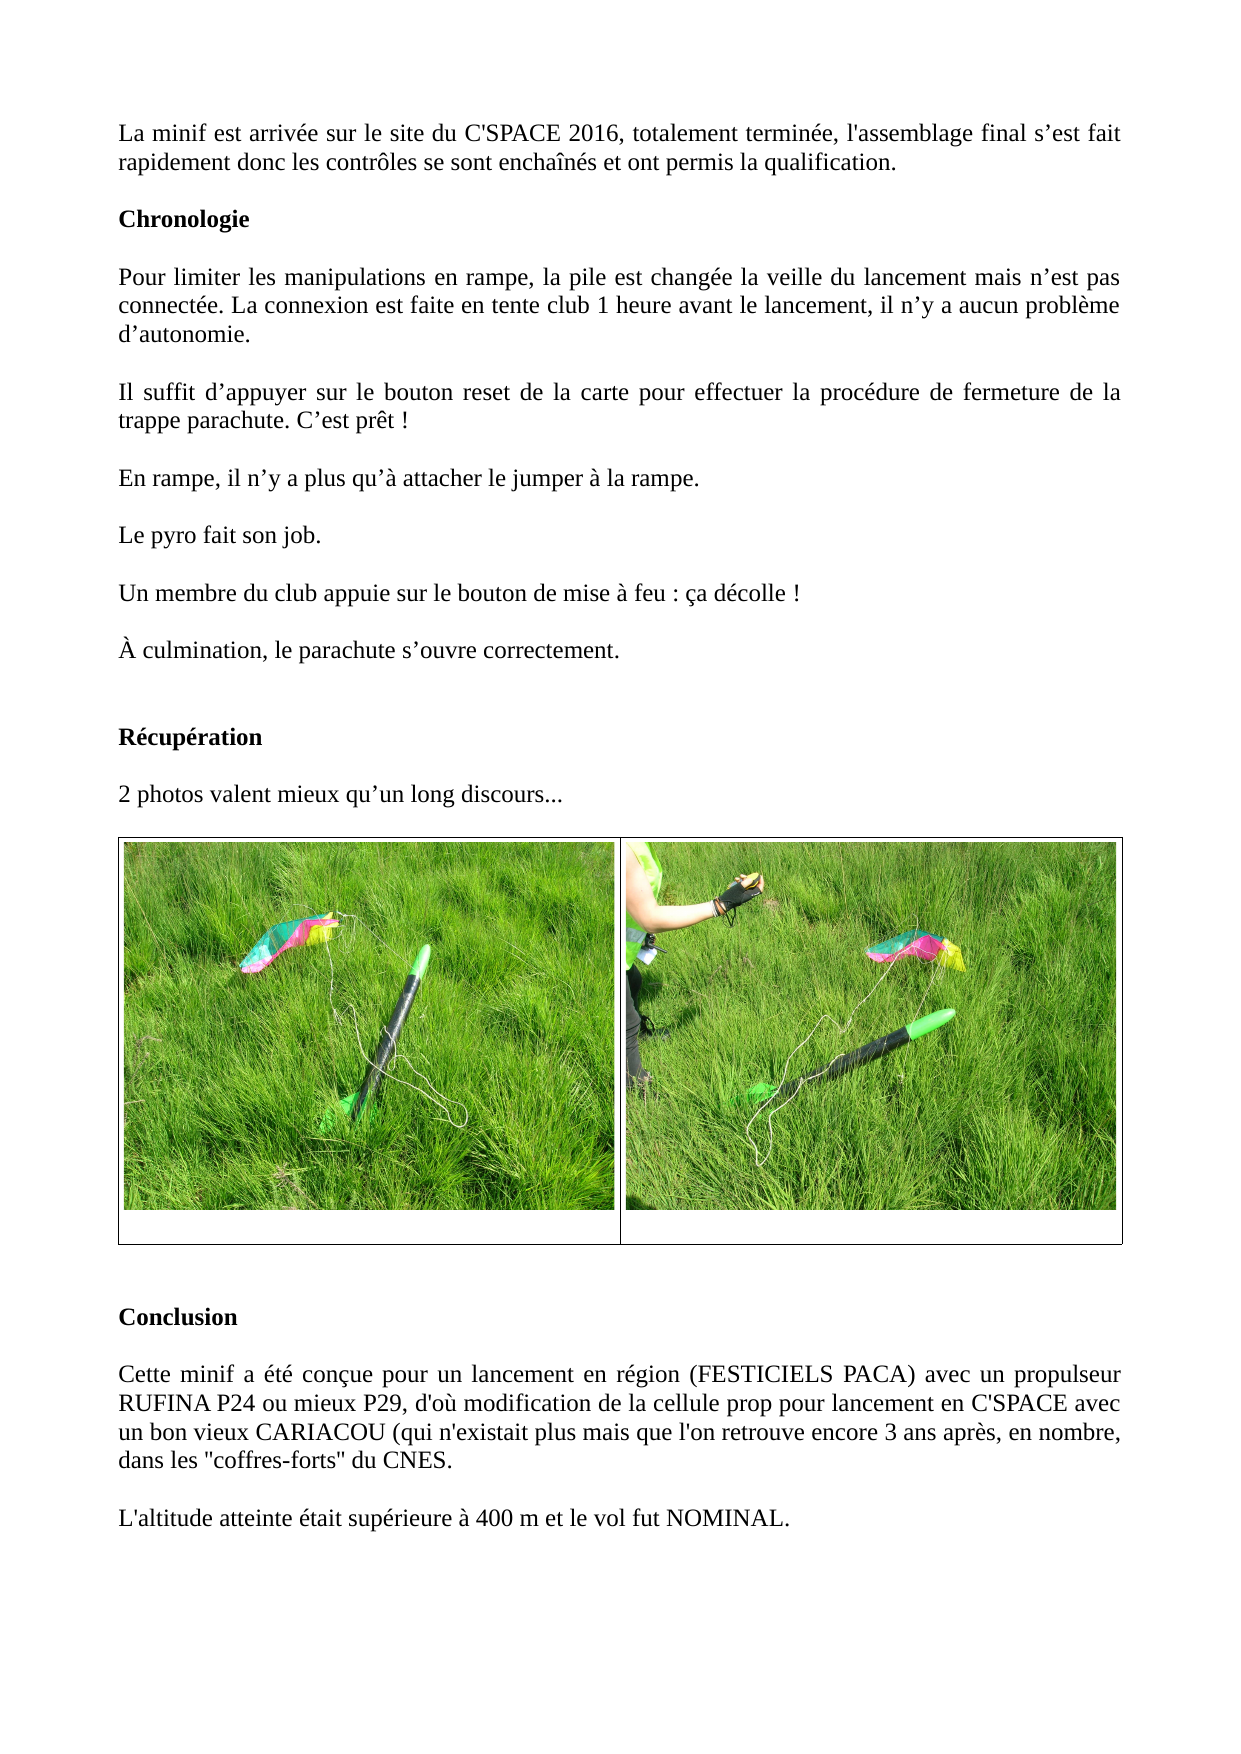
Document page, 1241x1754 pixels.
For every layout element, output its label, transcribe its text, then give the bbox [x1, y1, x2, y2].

picture [123, 842, 615, 1210]
text En rampe, il n’y a plus qu’à attacher le jumper à la rampe. [118, 463, 1122, 492]
table_header [621, 838, 1122, 1244]
text Pour limiter les manipulations en rampe, la pile est changée la veille du lancement mais n’est pas connectée. La connexion est faite en tente club 1 heure avant le lancement, il n’y a aucun problème d’autonomie. [118, 262, 1122, 348]
text Conclusion [118, 1302, 1122, 1331]
text L'altitude atteinte était supérieure à 400 m et le vol fut NOMINAL. [118, 1503, 1122, 1532]
text Il suffit d’appuyer sur le bouton reset de la carte pour effectuer la procédure de fermeture de la trappe parachute. C’est prêt ! [118, 377, 1122, 434]
text Cette minif a été conçue pour un lancement en région (FESTICIELS PACA) avec un propulseur RUFINA P24 ou mieux P29, d'où modification de la cellule prop pour lancement en C'SPACE avec un bon vieux CARIACOU (qui n'existait plus mais que l'on retrouve encore 3 ans après, en nombre, dans les ''coffres-forts'' du CNES. [118, 1359, 1122, 1474]
text La minif est arrivée sur le site du C'SPACE 2016, totalement terminée, l'assemblage final s’est fait rapidement donc les contrôles se sont enchaînés et ont permis la qualification. [118, 118, 1122, 176]
picture [625, 842, 1117, 1210]
text 2 photos valent mieux qu’un long discours... [118, 779, 1122, 808]
text À culmination, le parachute s’ouvre correctement. [118, 636, 1122, 664]
text Récupération [118, 722, 1122, 751]
text Chronologie [118, 204, 1122, 233]
text Un membre du club appuie sur le bouton de mise à feu : ça décolle ! [118, 578, 1122, 607]
text Le pyro fait son job. [118, 521, 1122, 549]
table_header [119, 838, 620, 1244]
